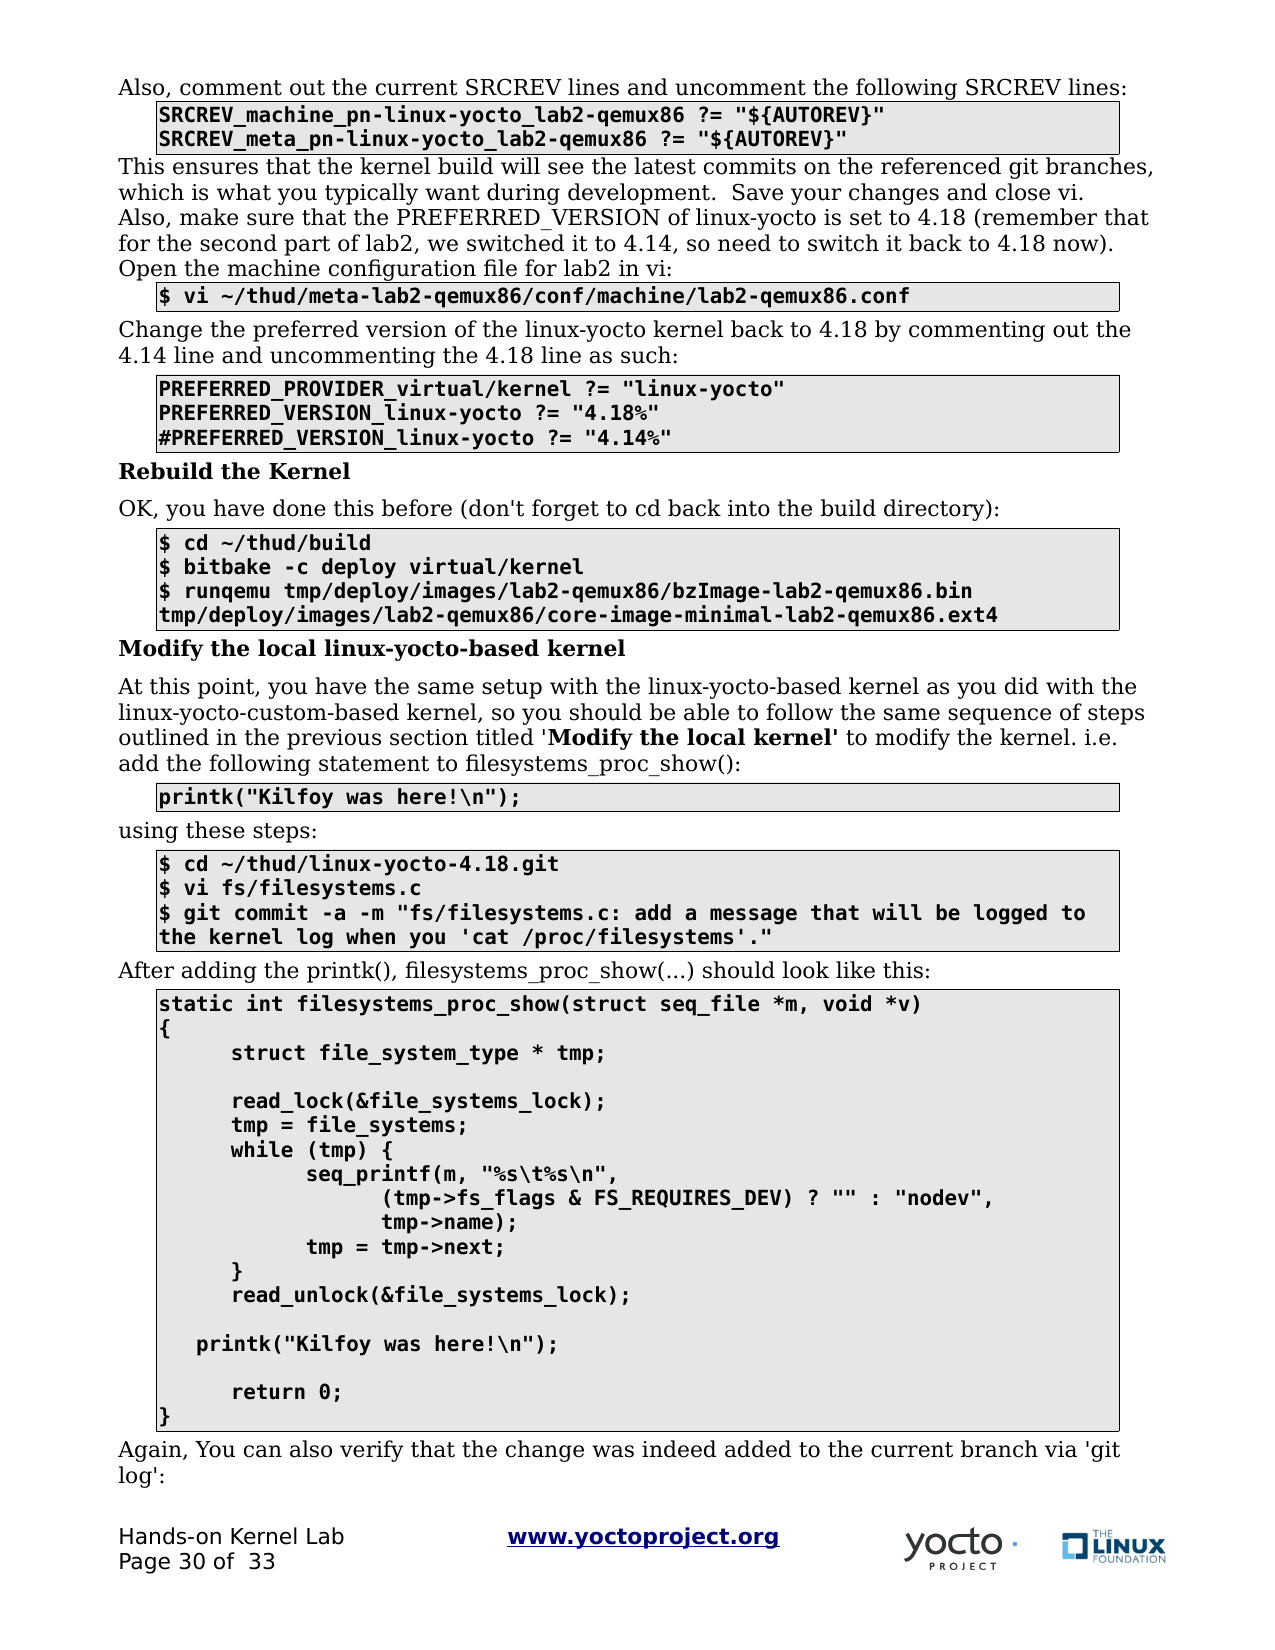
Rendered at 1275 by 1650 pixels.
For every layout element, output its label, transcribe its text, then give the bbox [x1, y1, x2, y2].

text Again, You can also verify that the change was indeed added to the current branch via 'git log': [118, 1437, 1157, 1488]
text read_lock(&file_systems_lock); [157, 1086, 1119, 1111]
text { [157, 1014, 1119, 1038]
text At this point, you have the same setup with the linux-yocto-based kernel as you did with the linux-yocto-custom-based kernel, so you should be able to follow the same sequence of steps outlined in the previous section titled 'Modify the local kernel' to modify the kernel. i.e. add the following statement to filesystems_proc_show(): [118, 674, 1157, 776]
text } [157, 1402, 1119, 1431]
text tmp->name); [157, 1208, 1119, 1232]
text #PREFERRED_VERSION_linux-yocto ?= "4.14%" [157, 423, 1119, 452]
text Also, make sure that the PREFERRED_VERSION of linux-yocto is set to 4.18 (remember that for the second part of lab2, we switched it to 4.14, so need to switch it back to 4.18 now). Open the machine configuration file for lab2 in vi: [118, 205, 1157, 282]
text PREFERRED_VERSION_linux-yocto ?= "4.18%" [157, 399, 1119, 423]
text using these steps: [118, 818, 1157, 843]
text $ vi ~/thud/meta-lab2-qemux86/conf/machine/lab2-qemux86.conf [157, 283, 1119, 311]
text seq_printf(m, "%s\t%s\n", [157, 1159, 1119, 1183]
text $ git commit -a -m "fs/filesystems.c: add a message that will be logged to the kernel log when you 'cat /proc/filesystems'." [157, 898, 1119, 951]
text PREFERRED_PROVIDER_virtual/kernel ?= "linux-yocto" [157, 376, 1119, 399]
text Change the preferred version of the linux-yocto kernel back to 4.18 by commenting out the 4.14 line and uncommenting the 4.18 line as such: [118, 317, 1157, 368]
text OK, you have done this before (don't forget to cd back into the build directory): [118, 496, 1157, 522]
text SRCREV_meta_pn-linux-yocto_lab2-qemux86 ?= "${AUTOREV}" [157, 125, 1119, 154]
text $ vi fs/filesystems.c [157, 874, 1119, 898]
text $ cd ~/thud/build [157, 529, 1119, 552]
text struct file_system_type * tmp; [157, 1038, 1119, 1062]
text printk("Kilfoy was here!\n"); [157, 1329, 1119, 1353]
text printk("Kilfoy was here!\n"); [157, 784, 1119, 811]
text static int filesystems_proc_show(struct seq_file *m, void *v) [157, 990, 1119, 1014]
text Rebuild the Kernel [118, 458, 1157, 484]
text Also, comment out the current SRCREV lines and uncomment the following SRCREV lines: [118, 75, 1157, 101]
text After adding the printk(), filesystems_proc_show(...) should look like this: [118, 958, 1157, 983]
text $ bitbake -c deploy virtual/kernel [157, 552, 1119, 576]
text SRCREV_machine_pn-linux-yocto_lab2-qemux86 ?= "${AUTOREV}" [157, 102, 1119, 125]
text read_unlock(&file_systems_lock); [157, 1281, 1119, 1305]
text tmp = tmp->next; [157, 1232, 1119, 1256]
text Modify the local linux-yocto-based kernel [118, 636, 1157, 662]
text return 0; [157, 1378, 1119, 1402]
text $ runqemu tmp/deploy/images/lab2-qemux86/bzImage-lab2-qemux86.bin tmp/deploy/images/lab2-qemux86/core-image-minimal-lab2-qemux86.ext4 [157, 576, 1119, 630]
text This ensures that the kernel build will see the latest commits on the referenced git branches, which is what you typically want during development. Save your changes and close vi. [118, 154, 1157, 205]
text tmp = file_systems; [157, 1111, 1119, 1135]
text $ cd ~/thud/linux-yocto-4.18.git [157, 851, 1119, 874]
text while (tmp) { [157, 1135, 1119, 1159]
text (tmp->fs_flags & FS_REQUIRES_DEV) ? "" : "nodev", [157, 1183, 1119, 1208]
text } [157, 1256, 1119, 1281]
